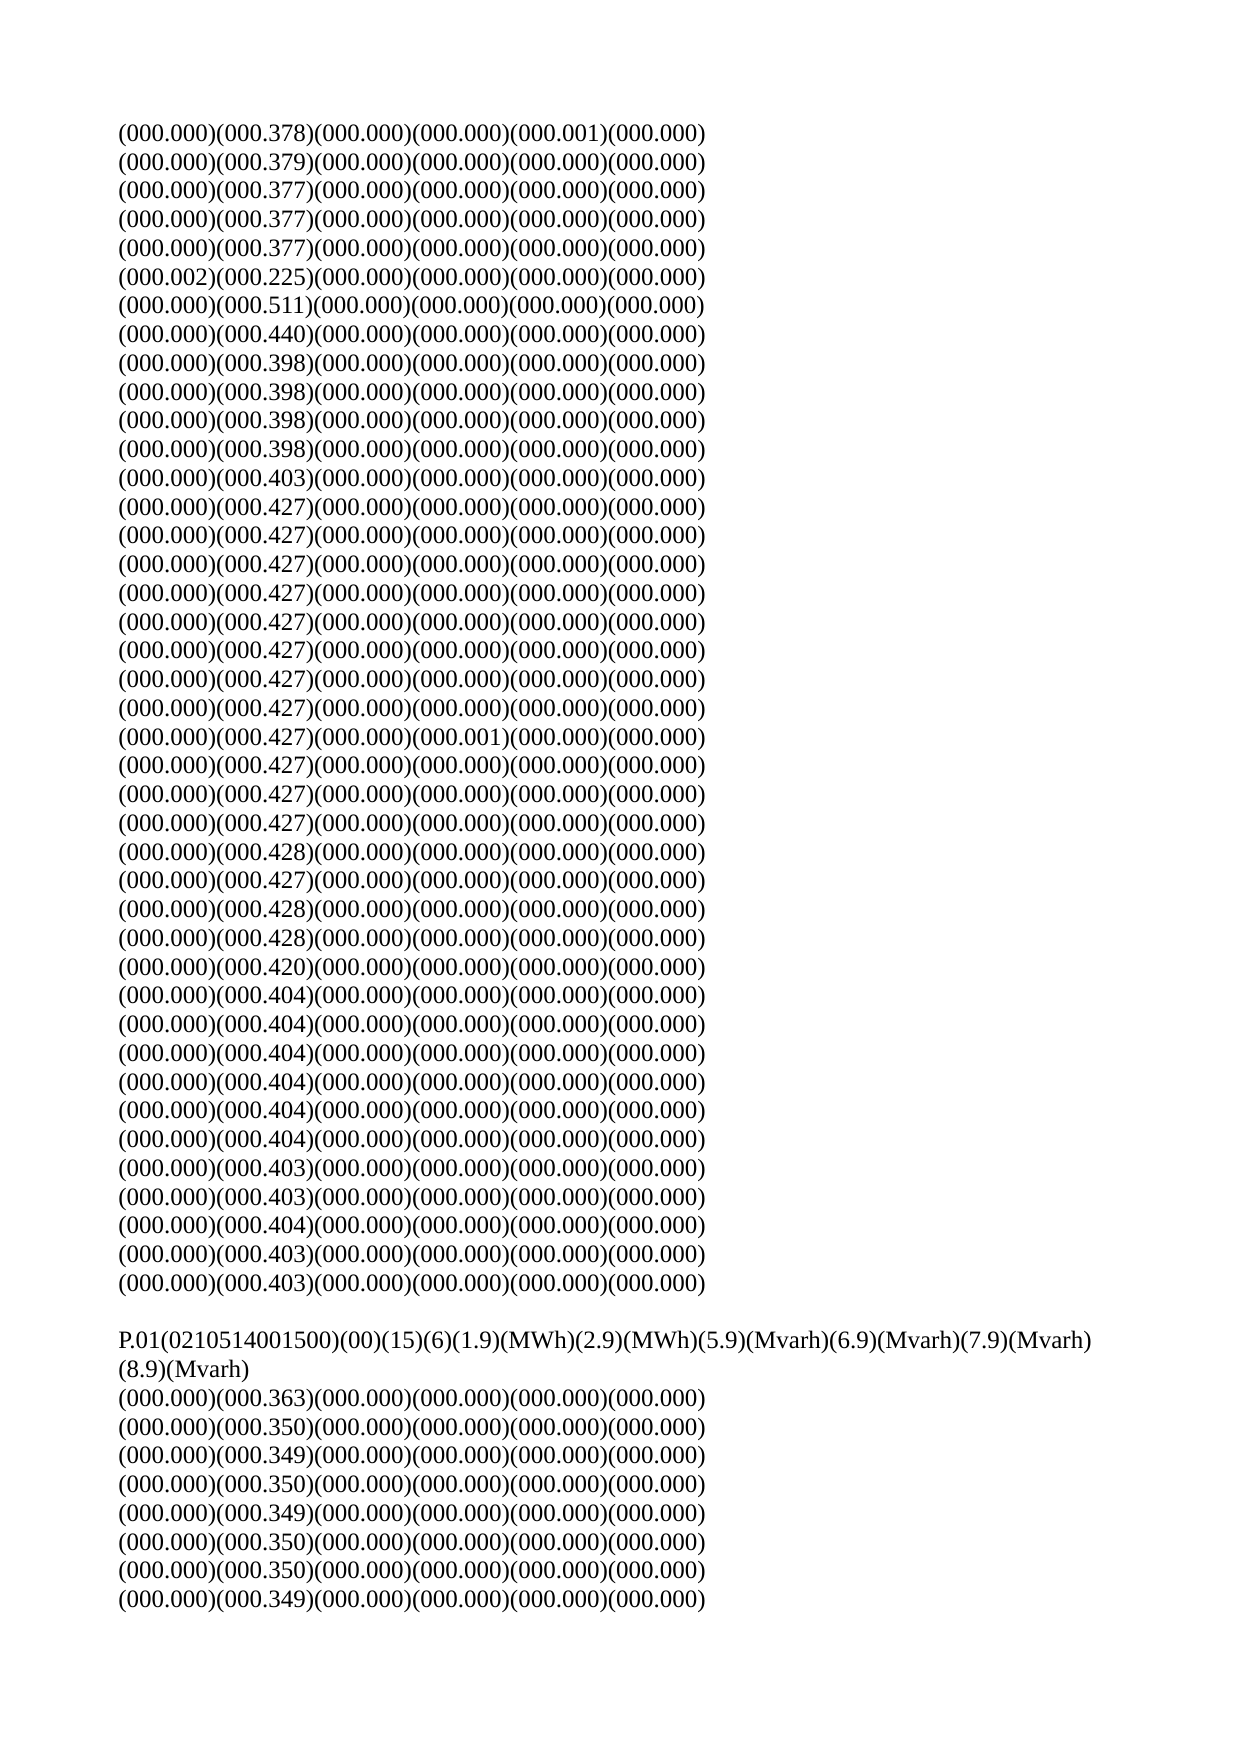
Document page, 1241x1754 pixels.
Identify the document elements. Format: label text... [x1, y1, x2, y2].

text (000.000)(000.404)(000.000)(000.000)(000.000)(000.000) [118, 981, 1122, 1009]
text (000.000)(000.427)(000.000)(000.000)(000.000)(000.000) [118, 866, 1122, 894]
text (000.000)(000.427)(000.000)(000.001)(000.000)(000.000) [118, 722, 1122, 751]
text (000.000)(000.363)(000.000)(000.000)(000.000)(000.000) [118, 1383, 1122, 1412]
text (000.000)(000.440)(000.000)(000.000)(000.000)(000.000) [118, 319, 1122, 348]
text (000.000)(000.428)(000.000)(000.000)(000.000)(000.000) [118, 923, 1122, 952]
text (000.000)(000.377)(000.000)(000.000)(000.000)(000.000) [118, 176, 1122, 204]
text (000.000)(000.398)(000.000)(000.000)(000.000)(000.000) [118, 348, 1122, 377]
text (000.000)(000.428)(000.000)(000.000)(000.000)(000.000) [118, 894, 1122, 923]
text (000.000)(000.403)(000.000)(000.000)(000.000)(000.000) [118, 1268, 1122, 1297]
text (000.000)(000.427)(000.000)(000.000)(000.000)(000.000) [118, 549, 1122, 578]
text (000.000)(000.404)(000.000)(000.000)(000.000)(000.000) [118, 1124, 1122, 1153]
text (000.000)(000.427)(000.000)(000.000)(000.000)(000.000) [118, 578, 1122, 607]
text (000.000)(000.511)(000.000)(000.000)(000.000)(000.000) [118, 291, 1122, 319]
text (000.000)(000.420)(000.000)(000.000)(000.000)(000.000) [118, 952, 1122, 981]
text (000.000)(000.427)(000.000)(000.000)(000.000)(000.000) [118, 521, 1122, 549]
text (000.000)(000.404)(000.000)(000.000)(000.000)(000.000) [118, 1009, 1122, 1038]
text (000.000)(000.398)(000.000)(000.000)(000.000)(000.000) [118, 377, 1122, 406]
text (000.000)(000.427)(000.000)(000.000)(000.000)(000.000) [118, 779, 1122, 808]
text (000.000)(000.404)(000.000)(000.000)(000.000)(000.000) [118, 1211, 1122, 1239]
text (000.000)(000.377)(000.000)(000.000)(000.000)(000.000) [118, 204, 1122, 233]
text (000.000)(000.403)(000.000)(000.000)(000.000)(000.000) [118, 1182, 1122, 1211]
text (000.000)(000.403)(000.000)(000.000)(000.000)(000.000) [118, 1153, 1122, 1182]
text (000.000)(000.403)(000.000)(000.000)(000.000)(000.000) [118, 463, 1122, 492]
text (000.000)(000.427)(000.000)(000.000)(000.000)(000.000) [118, 492, 1122, 521]
text (000.000)(000.427)(000.000)(000.000)(000.000)(000.000) [118, 751, 1122, 779]
text P.01(0210514001500)(00)(15)(6)(1.9)(MWh)(2.9)(MWh)(5.9)(Mvarh)(6.9)(Mvarh)(7.9)(Mvarh)(8.9)(Mvarh) [118, 1326, 1122, 1383]
text (000.000)(000.427)(000.000)(000.000)(000.000)(000.000) [118, 808, 1122, 837]
text (000.000)(000.350)(000.000)(000.000)(000.000)(000.000) [118, 1527, 1122, 1556]
text (000.000)(000.428)(000.000)(000.000)(000.000)(000.000) [118, 837, 1122, 866]
text (000.000)(000.403)(000.000)(000.000)(000.000)(000.000) [118, 1239, 1122, 1268]
text (000.000)(000.427)(000.000)(000.000)(000.000)(000.000) [118, 664, 1122, 693]
text (000.000)(000.398)(000.000)(000.000)(000.000)(000.000) [118, 434, 1122, 463]
text (000.000)(000.349)(000.000)(000.000)(000.000)(000.000) [118, 1498, 1122, 1527]
text (000.000)(000.350)(000.000)(000.000)(000.000)(000.000) [118, 1412, 1122, 1441]
text (000.000)(000.427)(000.000)(000.000)(000.000)(000.000) [118, 693, 1122, 722]
text (000.000)(000.350)(000.000)(000.000)(000.000)(000.000) [118, 1556, 1122, 1584]
text (000.002)(000.225)(000.000)(000.000)(000.000)(000.000) [118, 262, 1122, 291]
text (000.000)(000.379)(000.000)(000.000)(000.000)(000.000) [118, 147, 1122, 176]
text (000.000)(000.349)(000.000)(000.000)(000.000)(000.000) [118, 1584, 1122, 1613]
text (000.000)(000.404)(000.000)(000.000)(000.000)(000.000) [118, 1096, 1122, 1124]
text (000.000)(000.377)(000.000)(000.000)(000.000)(000.000) [118, 233, 1122, 262]
text (000.000)(000.427)(000.000)(000.000)(000.000)(000.000) [118, 607, 1122, 636]
text (000.000)(000.404)(000.000)(000.000)(000.000)(000.000) [118, 1038, 1122, 1067]
text (000.000)(000.427)(000.000)(000.000)(000.000)(000.000) [118, 636, 1122, 664]
text (000.000)(000.398)(000.000)(000.000)(000.000)(000.000) [118, 406, 1122, 434]
text (000.000)(000.349)(000.000)(000.000)(000.000)(000.000) [118, 1441, 1122, 1469]
text (000.000)(000.350)(000.000)(000.000)(000.000)(000.000) [118, 1469, 1122, 1498]
text (000.000)(000.378)(000.000)(000.000)(000.001)(000.000) [118, 118, 1122, 147]
text (000.000)(000.404)(000.000)(000.000)(000.000)(000.000) [118, 1067, 1122, 1096]
